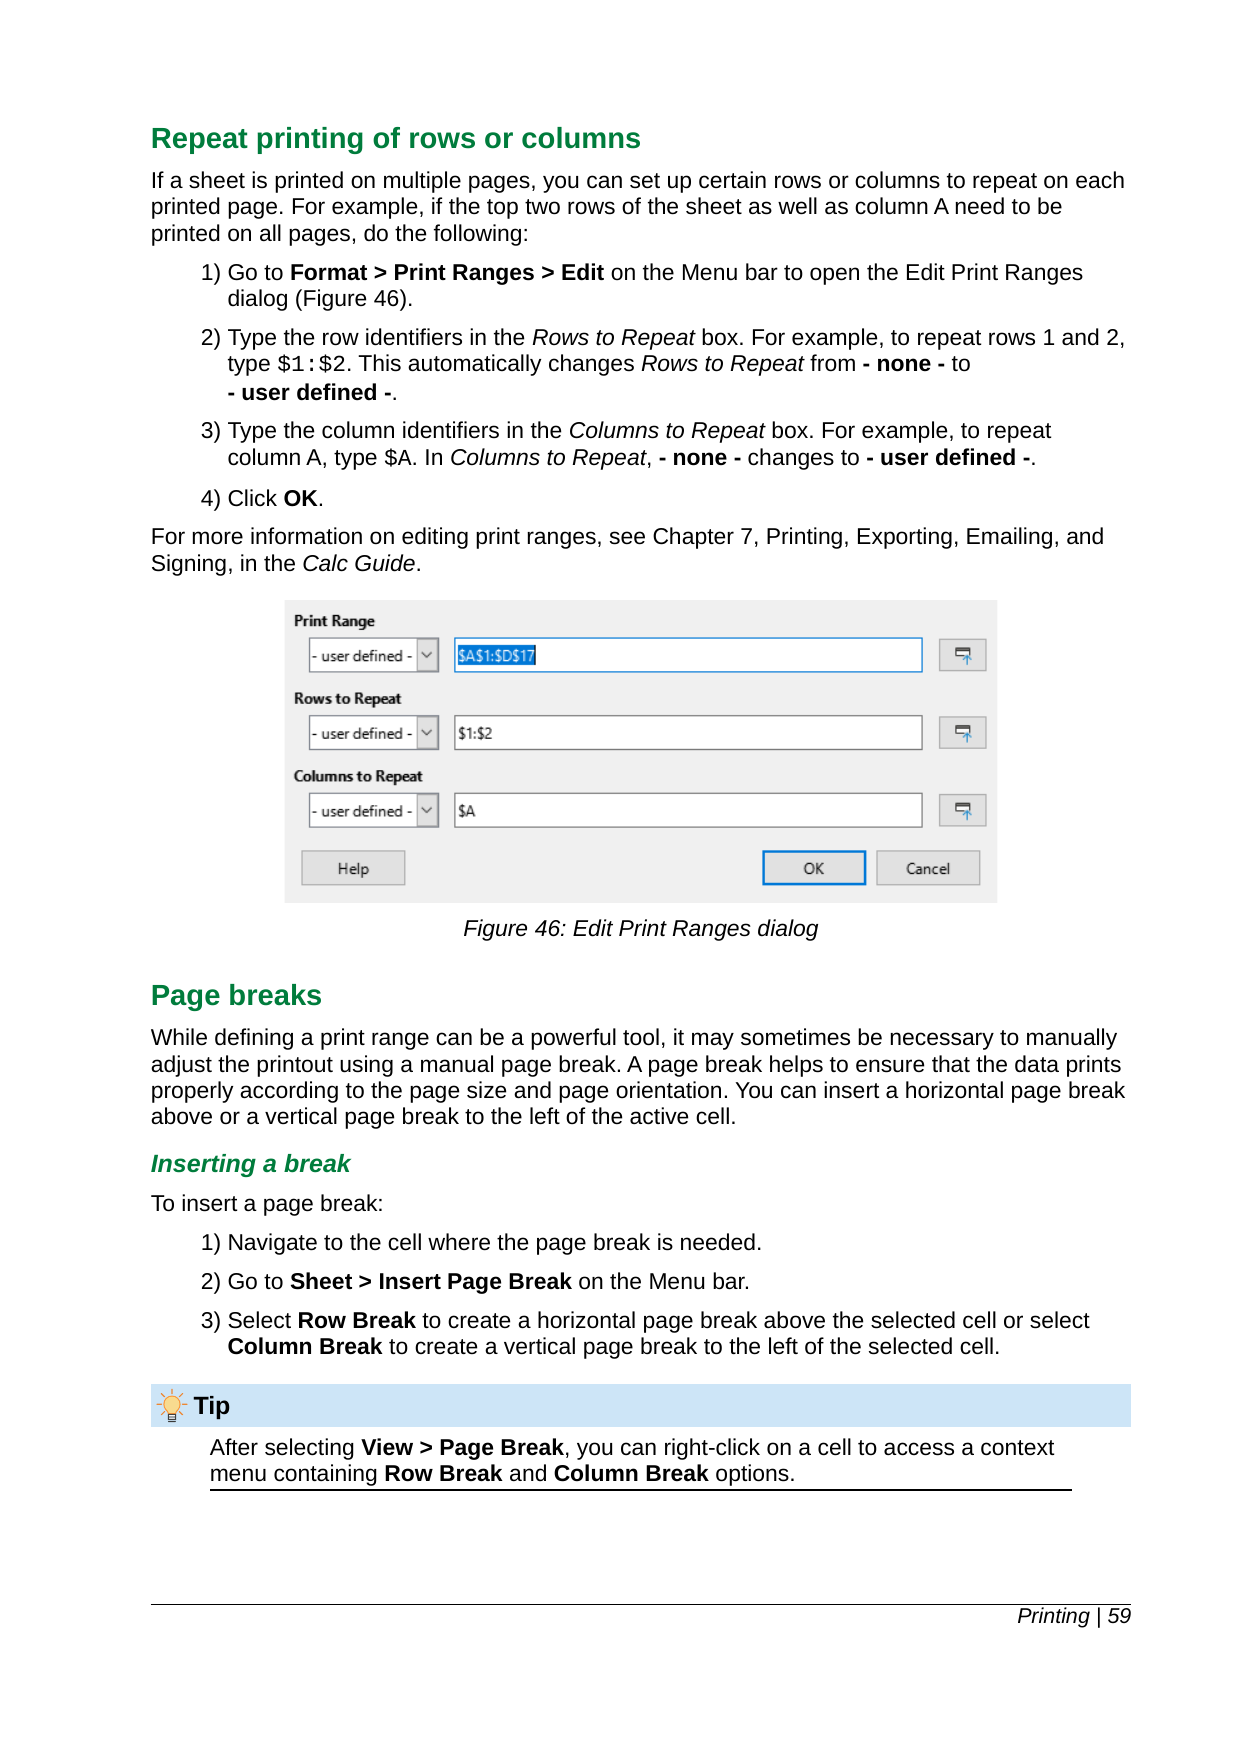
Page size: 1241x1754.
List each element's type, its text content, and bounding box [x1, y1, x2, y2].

list If a sheet is printed on multiple pages, you can set up certain rows or columns to repeat on each printed page. For example, if the top two rows of the sheet as well as column A need to be printed on all pages, do the following: [151, 167, 1131, 246]
subtitle Repeat printing of rows or columns [151, 121, 1131, 154]
subtitle Inserting a break [151, 1149, 1131, 1178]
list Go to Sheet > Insert Page Break on the Menu bar. [227, 1268, 1131, 1294]
list Go to Format > Print Ranges > Edit on the Menu bar to open the Edit Print Ranges dialog (Figure 46). [227, 258, 1131, 311]
list Type the row identifiers in the Rows to Repeat box. For example, to repeat rows 1 and 2, type $1:$2. This automatically changes Rows to Repeat from - none - to - user defined -. [227, 324, 1131, 405]
text For more information on editing print ranges, see Chapter 7, Printing, Exporting, Emailing, and Signing, in the Calc Guide. [151, 523, 1131, 576]
text Figure 46: Edit Print Ranges dialog [284, 915, 997, 942]
text After selecting View > Page Break, you can right-click on a cell to access a context menu containing Row Break and Column Break options. [209, 1433, 1072, 1491]
subtitle Page breaks [151, 978, 1131, 1012]
text While defining a print range can be a powerful tool, it may sometimes be necessary to manually adjust the printout using a manual page break. A page break helps to ensure that the data prints properly according to the page size and page orientation. You can insert a horizontal page break above or a vertical page break to the left of the active cell. [151, 1024, 1131, 1129]
list Type the column identifiers in the Columns to Repeat box. For example, to repeat column A, type $A. In Columns to Repeat, - none - changes to - user defined -. [227, 417, 1131, 472]
list Select Row Break to create a horizontal page break above the selected cell or select Column Break to create a vertical page break to the left of the selected cell. [227, 1307, 1131, 1359]
list Click OK. [227, 484, 1131, 511]
list To insert a page break: [151, 1190, 1131, 1217]
list Navigate to the cell where the page break is needed. [227, 1229, 1131, 1255]
picture [284, 600, 998, 903]
subtitle Tip [151, 1384, 1131, 1427]
